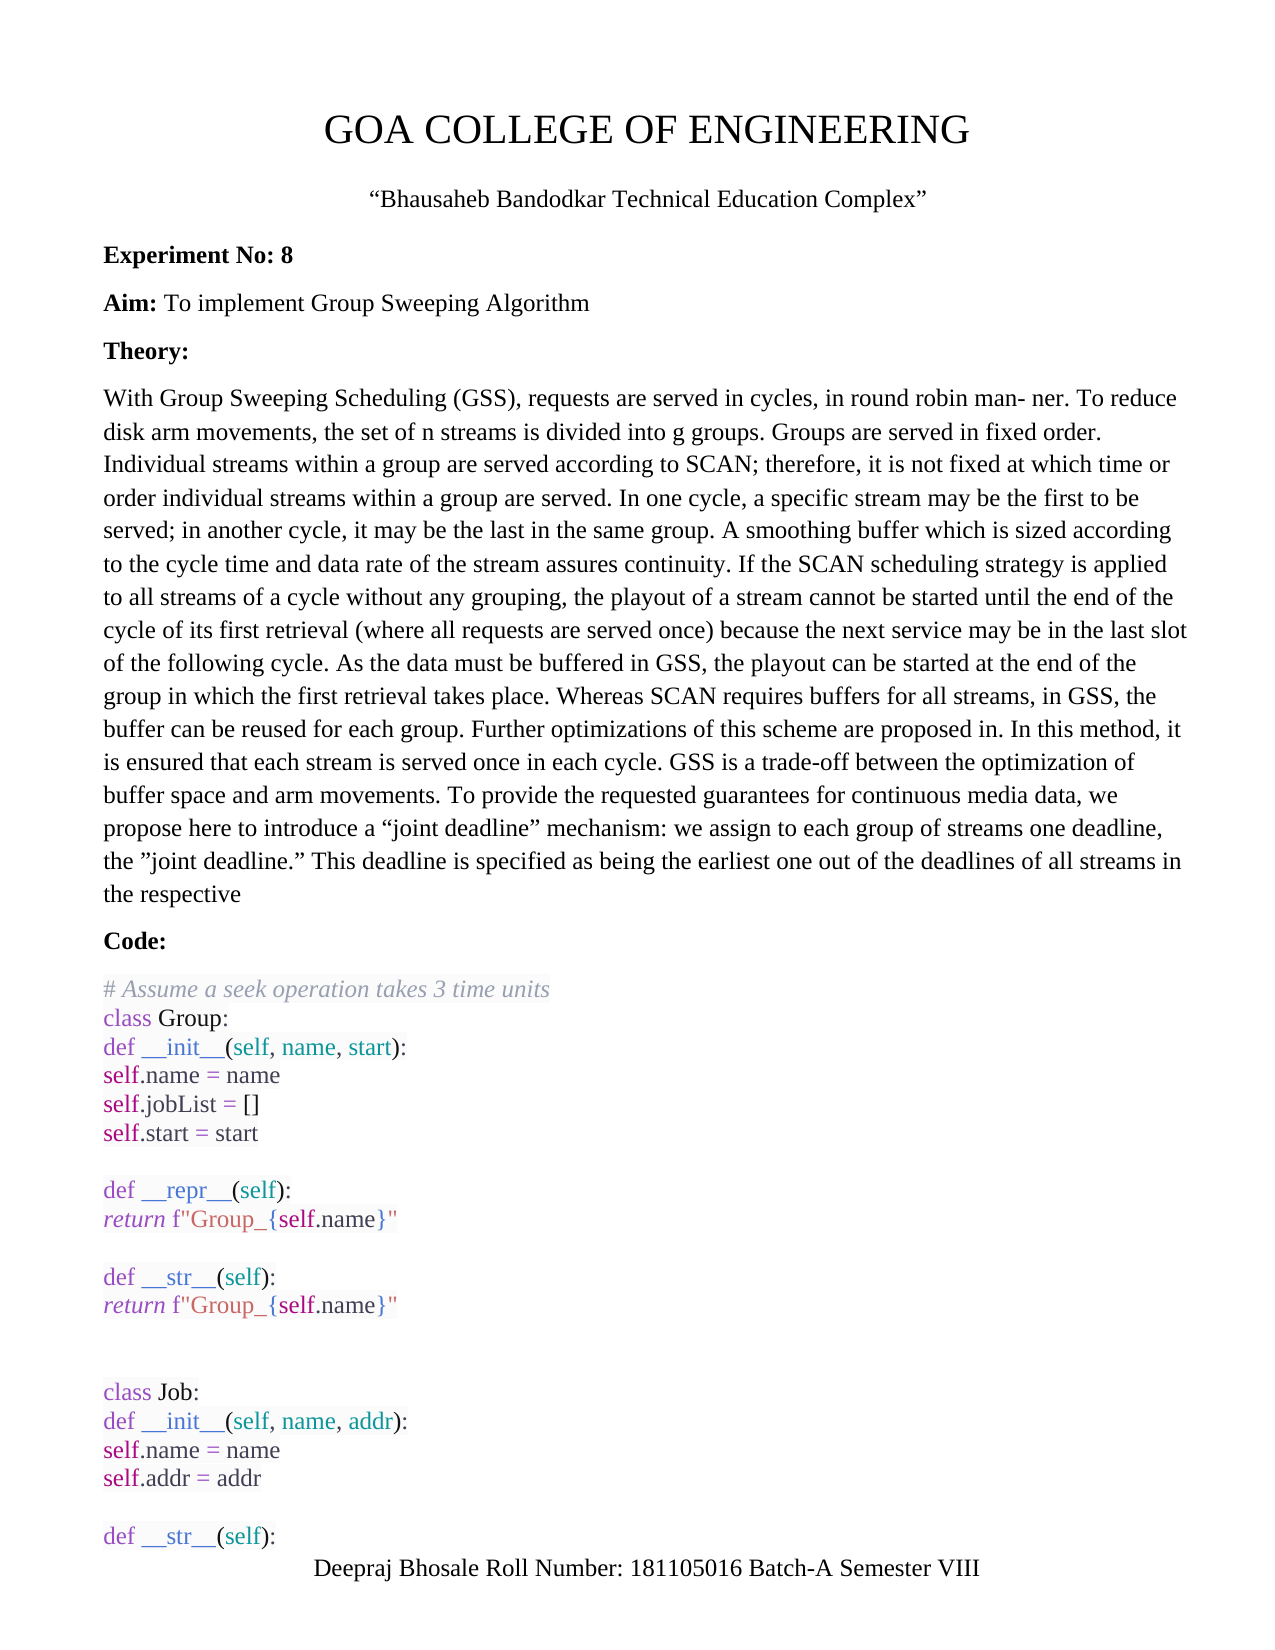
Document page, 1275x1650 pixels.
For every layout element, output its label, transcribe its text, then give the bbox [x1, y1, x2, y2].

text self.start = start [103, 1118, 1191, 1147]
text return f"Group_{self.name}" [103, 1290, 1191, 1319]
text self.name = name [103, 1060, 1191, 1089]
text self.addr = addr [103, 1463, 1191, 1492]
text def __init__(self, name, start): [103, 1032, 1191, 1060]
text Theory: [103, 336, 1191, 364]
text Code: [103, 926, 1191, 955]
text With Group Sweeping Scheduling (GSS), requests are served in cycles, in round robin man- ner. To reduce disk arm movements, the set of n streams is divided into g groups. Groups are served in fixed order. Individual streams within a group are served according to SCAN; therefore, it is not fixed at which time or order individual streams within a group are served. In one cycle, a specific stream may be the first to be served; in another cycle, it may be the last in the same group. A smoothing buffer which is sized according to the cycle time and data rate of the stream assures continuity. If the SCAN scheduling strategy is applied to all streams of a cycle without any grouping, the playout of a stream cannot be started until the end of the cycle of its first retrieval (where all requests are served once) because the next service may be in the last slot of the following cycle. As the data must be buffered in GSS, the playout can be started at the end of the group in which the first retrieval takes place. Whereas SCAN requires buffers for all streams, in GSS, the buffer can be reused for each group. Further optimizations of this scheme are proposed in. In this method, it is ensured that each stream is served once in each cycle. GSS is a trade-off between the optimization of buffer space and arm movements. To provide the requested guarantees for continuous media data, we propose here to introduce a “joint deadline” mechanism: we assign to each group of streams one deadline, the ”joint deadline.” This deadline is specified as being the earliest one out of the deadlines of all streams in the respective [103, 383, 1191, 908]
text class Job: [103, 1377, 1191, 1406]
text class Group: [103, 1003, 1191, 1032]
text return f"Group_{self.name}" [103, 1204, 1191, 1233]
text def __repr__(self): [103, 1175, 1191, 1204]
text def __str__(self): [103, 1262, 1191, 1290]
text def __str__(self): [103, 1521, 1191, 1550]
text Aim: To implement Group Sweeping Algorithm [103, 288, 1191, 317]
text self.name = name [103, 1435, 1191, 1463]
text self.jobList = [] [103, 1089, 1191, 1118]
text Experiment No: 8 [103, 240, 1191, 269]
text # Assume a seek operation takes 3 time units [103, 974, 1191, 1003]
text def __init__(self, name, addr): [103, 1406, 1191, 1435]
